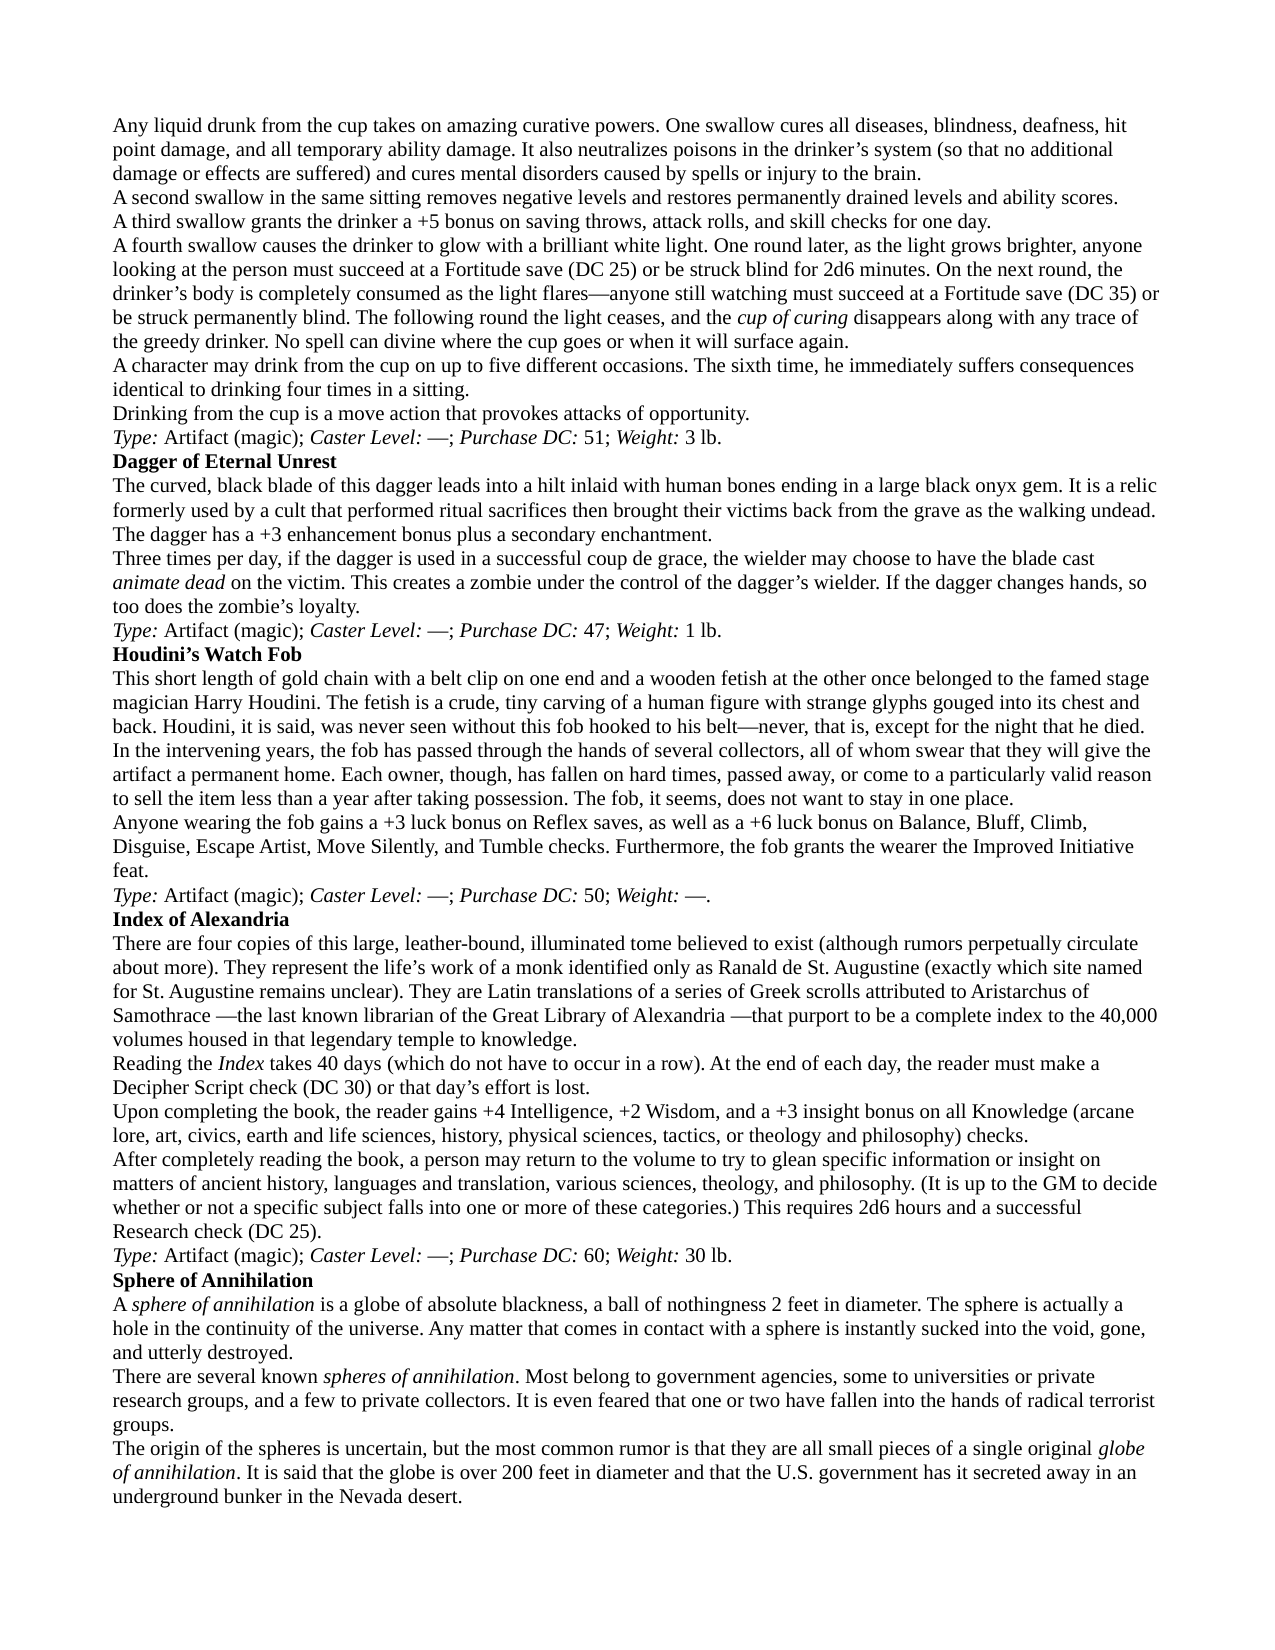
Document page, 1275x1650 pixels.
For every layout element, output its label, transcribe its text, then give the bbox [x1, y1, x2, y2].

text Three times per day, if the dagger is used in a successful coup de grace, the wielder may choose to have the blade cast animate dead on the victim. This creates a zombie under the control of the dagger’s wielder. If the dagger changes hands, so too does the zombie’s loyalty. [112, 546, 1162, 618]
text In the intervening years, the fob has passed through the hands of several collectors, all of whom swear that they will give the artifact a permanent home. Each owner, though, has fallen on hard times, passed away, or come to a particularly valid reason to sell the item less than a year after taking possession. The fob, it seems, does not want to stay in one place. [112, 738, 1162, 810]
text This short length of gold chain with a belt clip on one end and a wooden fetish at the other once belonged to the famed stage magician Harry Houdini. The fetish is a crude, tiny carving of a human figure with strange glyphs gouged into its chest and back. Houdini, it is said, was never seen without this fob hooked to his belt—never, that is, except for the night that he died. [112, 666, 1162, 738]
text A sphere of annihilation is a globe of absolute blackness, a ball of nothingness 2 feet in diameter. The sphere is actually a hole in the continuity of the universe. Any matter that comes in contact with a sphere is instantly sucked into the void, gone, and utterly destroyed. [112, 1292, 1162, 1364]
text Type: Artifact (magic); Caster Level: —; Purchase DC: 50; Weight: —. [112, 882, 1162, 907]
text Index of Alexandria [112, 907, 1162, 931]
text Type: Artifact (magic); Caster Level: —; Purchase DC: 47; Weight: 1 lb. [112, 618, 1162, 642]
text Type: Artifact (magic); Caster Level: —; Purchase DC: 51; Weight: 3 lb. [112, 425, 1162, 449]
text Dagger of Eternal Unrest [112, 449, 1162, 473]
text Reading the Index takes 40 days (which do not have to occur in a row). At the end of each day, the reader must make a Decipher Script check (DC 30) or that day’s effort is lost. [112, 1051, 1162, 1099]
text Any liquid drunk from the cup takes on amazing curative powers. One swallow cures all diseases, blindness, deafness, hit point damage, and all temporary ability damage. It also neutralizes poisons in the drinker’s system (so that no additional damage or effects are suffered) and cures mental disorders caused by spells or injury to the brain. [112, 112, 1162, 185]
text A third swallow grants the drinker a +5 bonus on saving throws, attack rolls, and skill checks for one day. [112, 209, 1162, 233]
text Type: Artifact (magic); Caster Level: —; Purchase DC: 60; Weight: 30 lb. [112, 1243, 1162, 1267]
text Upon completing the book, the reader gains +4 Intelligence, +2 Wisdom, and a +3 insight bonus on all Knowledge (arcane lore, art, civics, earth and life sciences, history, physical sciences, tactics, or theology and philosophy) checks. [112, 1099, 1162, 1147]
text Drinking from the cup is a move action that provokes attacks of opportunity. [112, 401, 1162, 425]
text A second swallow in the same sitting removes negative levels and restores permanently drained levels and ability scores. [112, 185, 1162, 209]
text The curved, black blade of this dagger leads into a hilt inlaid with human bones ending in a large black onyx gem. It is a relic formerly used by a cult that performed ritual sacrifices then brought their victims back from the grave as the walking undead. The dagger has a +3 enhancement bonus plus a secondary enchantment. [112, 473, 1162, 546]
text There are several known spheres of annihilation. Most belong to government agencies, some to universities or private research groups, and a few to private collectors. It is even feared that one or two have fallen into the hands of radical terrorist groups. [112, 1364, 1162, 1436]
text There are four copies of this large, leather-bound, illuminated tome believed to exist (although rumors perpetually circulate about more). They represent the life’s work of a monk identified only as Ranald de St. Augustine (exactly which site named for St. Augustine remains unclear). They are Latin translations of a series of Greek scrolls attributed to Aristarchus of Samothrace —the last known librarian of the Great Library of Alexandria —that purport to be a complete index to the 40,000 volumes housed in that legendary temple to knowledge. [112, 931, 1162, 1051]
text Sphere of Annihilation [112, 1267, 1162, 1292]
text A character may drink from the cup on up to five different occasions. The sixth time, he immediately suffers consequences identical to drinking four times in a sitting. [112, 353, 1162, 401]
text Anyone wearing the fob gains a +3 luck bonus on Reflex saves, as well as a +6 luck bonus on Balance, Bluff, Climb, Disguise, Escape Artist, Move Silently, and Tumble checks. Furthermore, the fob grants the wearer the Improved Initiative feat. [112, 810, 1162, 882]
text The origin of the spheres is uncertain, but the most common rumor is that they are all small pieces of a single original globe of annihilation. It is said that the globe is over 200 feet in diameter and that the U.S. government has it secreted away in an underground bunker in the Nevada desert. [112, 1436, 1162, 1508]
text Houdini’s Watch Fob [112, 642, 1162, 666]
text After completely reading the book, a person may return to the volume to try to glean specific information or insight on matters of ancient history, languages and translation, various sciences, theology, and philosophy. (It is up to the GM to decide whether or not a specific subject falls into one or more of these categories.) This requires 2d6 hours and a successful Research check (DC 25). [112, 1147, 1162, 1243]
text A fourth swallow causes the drinker to glow with a brilliant white light. One round later, as the light grows brighter, anyone looking at the person must succeed at a Fortitude save (DC 25) or be struck blind for 2d6 minutes. On the next round, the drinker’s body is completely consumed as the light flares—anyone still watching must succeed at a Fortitude save (DC 35) or be struck permanently blind. The following round the light ceases, and the cup of curing disappears along with any trace of the greedy drinker. No spell can divine where the cup goes or when it will surface again. [112, 233, 1162, 353]
